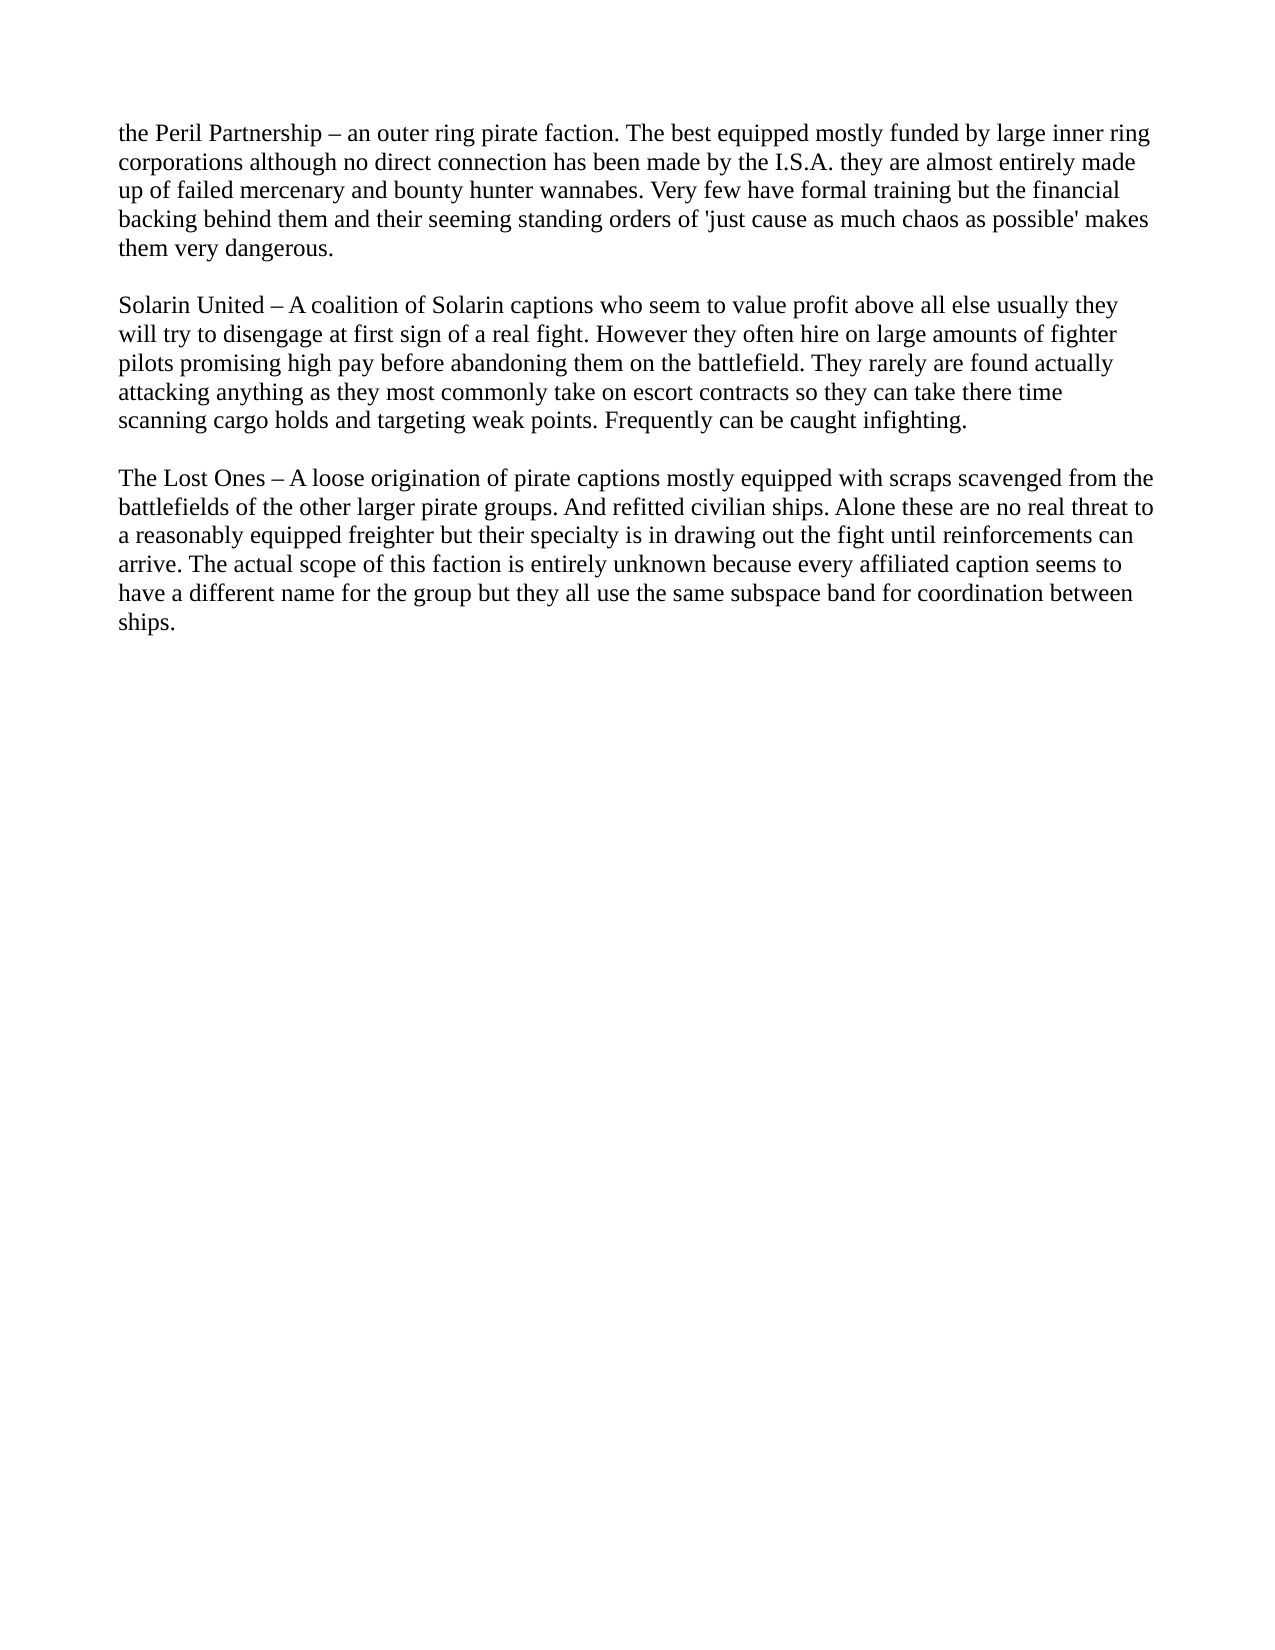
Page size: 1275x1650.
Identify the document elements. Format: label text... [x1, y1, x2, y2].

text The Lost Ones – A loose origination of pirate captions mostly equipped with scraps scavenged from the battlefields of the other larger pirate groups. And refitted civilian ships. Alone these are no real threat to a reasonably equipped freighter but their specialty is in drawing out the fight until reinforcements can arrive. The actual scope of this faction is entirely unknown because every affiliated caption seems to have a different name for the group but they all use the same subspace band for coordination between ships. [118, 463, 1157, 636]
text Solarin United – A coalition of Solarin captions who seem to value profit above all else usually they will try to disengage at first sign of a real fight. However they often hire on large amounts of fighter pilots promising high pay before abandoning them on the battlefield. They rarely are found actually attacking anything as they most commonly take on escort contracts so they can take there time scanning cargo holds and targeting weak points. Frequently can be caught infighting. [118, 291, 1157, 434]
text the Peril Partnership – an outer ring pirate faction. The best equipped mostly funded by large inner ring corporations although no direct connection has been made by the I.S.A. they are almost entirely made up of failed mercenary and bounty hunter wannabes. Very few have formal training but the financial backing behind them and their seeming standing orders of 'just cause as much chaos as possible' makes them very dangerous. [118, 118, 1157, 262]
